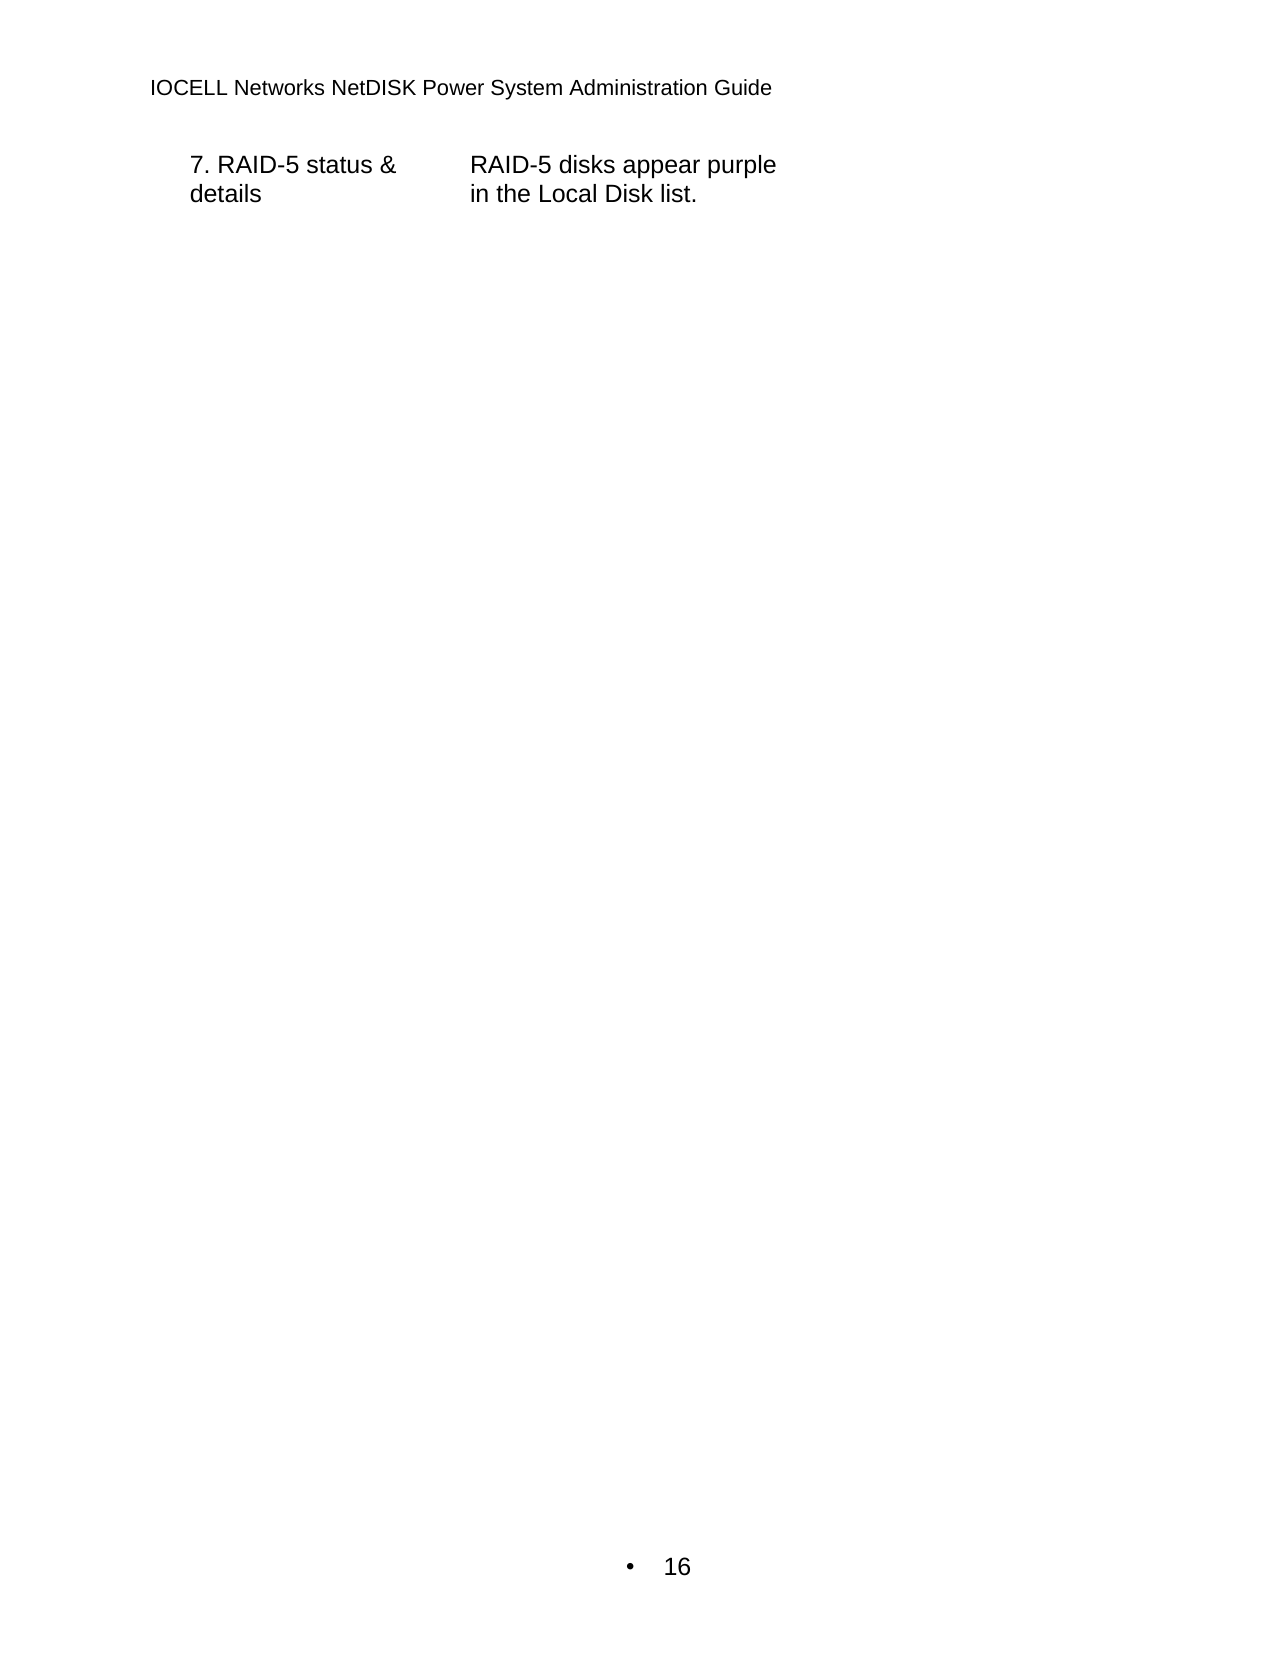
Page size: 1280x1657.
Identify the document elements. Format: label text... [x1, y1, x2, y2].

table_cell [790, 150, 1089, 215]
table_cell RAID-5 disks appear purple in the Local Disk list. [470, 150, 789, 215]
table_cell 7. RAID-5 status & details [190, 150, 470, 215]
